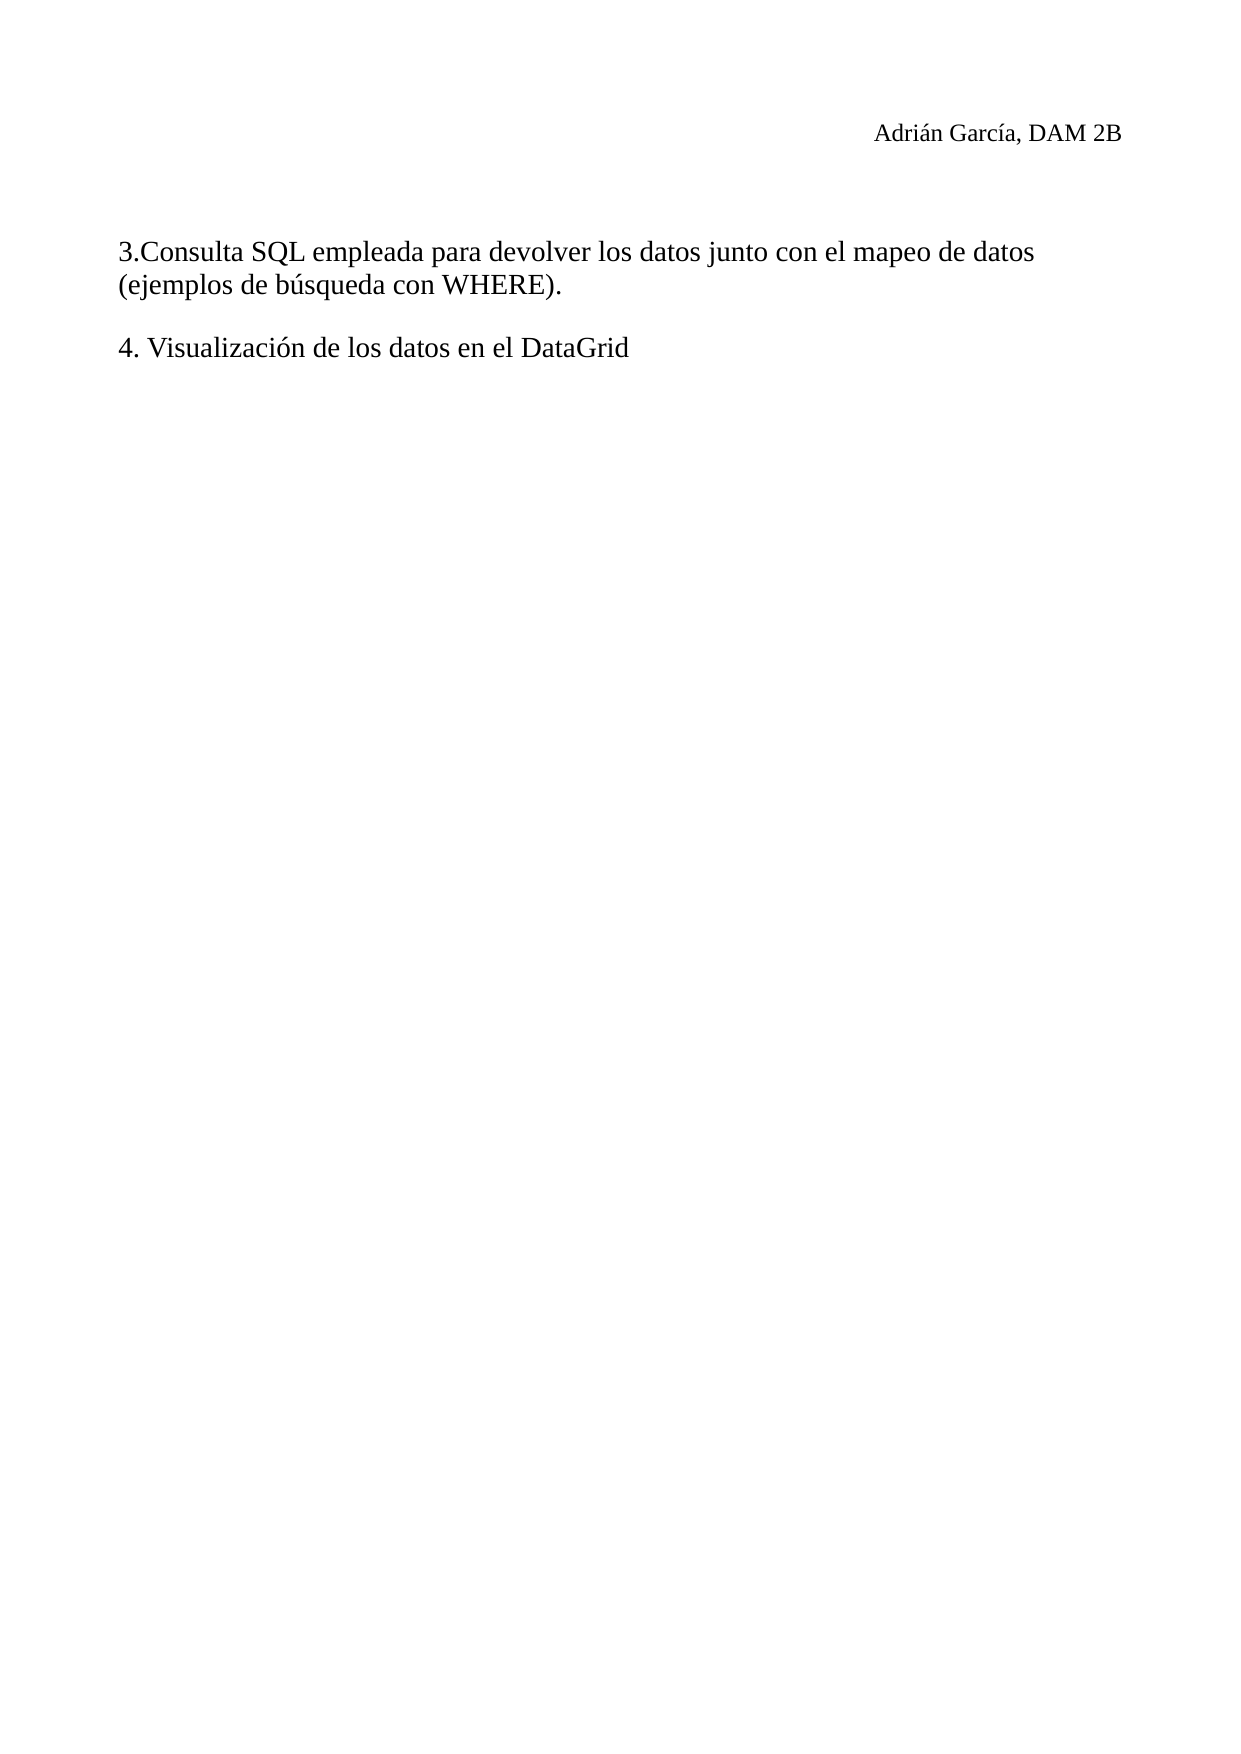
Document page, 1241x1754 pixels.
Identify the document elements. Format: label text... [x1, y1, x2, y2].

text 4. Visualización de los datos en el DataGrid [118, 330, 1122, 363]
text 3.Consulta SQL empleada para devolver los datos junto con el mapeo de datos (ejemplos de búsqueda con WHERE). [118, 234, 1122, 301]
